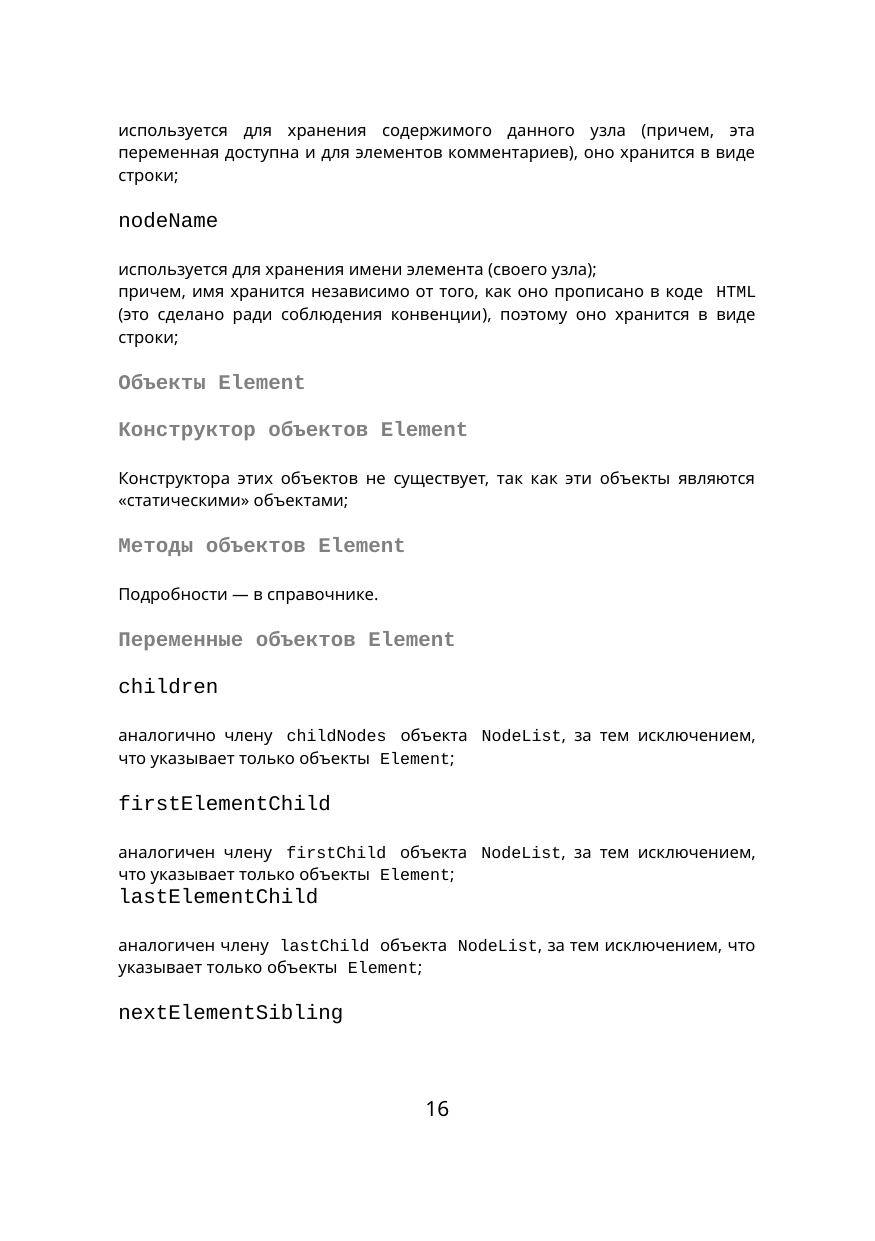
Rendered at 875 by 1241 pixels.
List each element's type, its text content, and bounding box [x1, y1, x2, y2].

text аналогичен члену lastChild объекта NodeList, за тем исключением, что указывает только объекты Element; [118, 933, 756, 979]
text Переменные объектов Element [118, 629, 756, 653]
text причем, имя хранится независимо от того, как оно прописано в коде HTML (это сделано ради соблюдения конвенции), поэтому оно хранится в виде строки; [118, 280, 756, 348]
text lastElementChild [118, 886, 756, 909]
text используется для хранения содержимого данного узла (причем, эта переменная доступна и для элементов комментариев), оно хранится в виде строки; [118, 118, 756, 186]
text Конструктор объектов Element [118, 419, 756, 443]
text Конструктора этих объектов не существует, так как эти объекты являются «статическими» объектами; [118, 466, 756, 512]
text children [118, 676, 756, 700]
text Методы объектов Element [118, 535, 756, 559]
text Объекты Element [118, 372, 756, 395]
text firstElementChild [118, 793, 756, 817]
text Подробности — в справочнике. [118, 583, 756, 605]
text используется для хранения имени элемента (своего узла); [118, 257, 756, 280]
text аналогичен члену firstChild объекта NodeList, за тем исключением, что указывает только объекты Element; [118, 840, 756, 886]
text nextElementSibling [118, 1002, 756, 1026]
text nodeName [118, 210, 756, 233]
text аналогично члену childNodes объекта NodeList, за тем исключением, что указывает только объекты Element; [118, 724, 756, 769]
